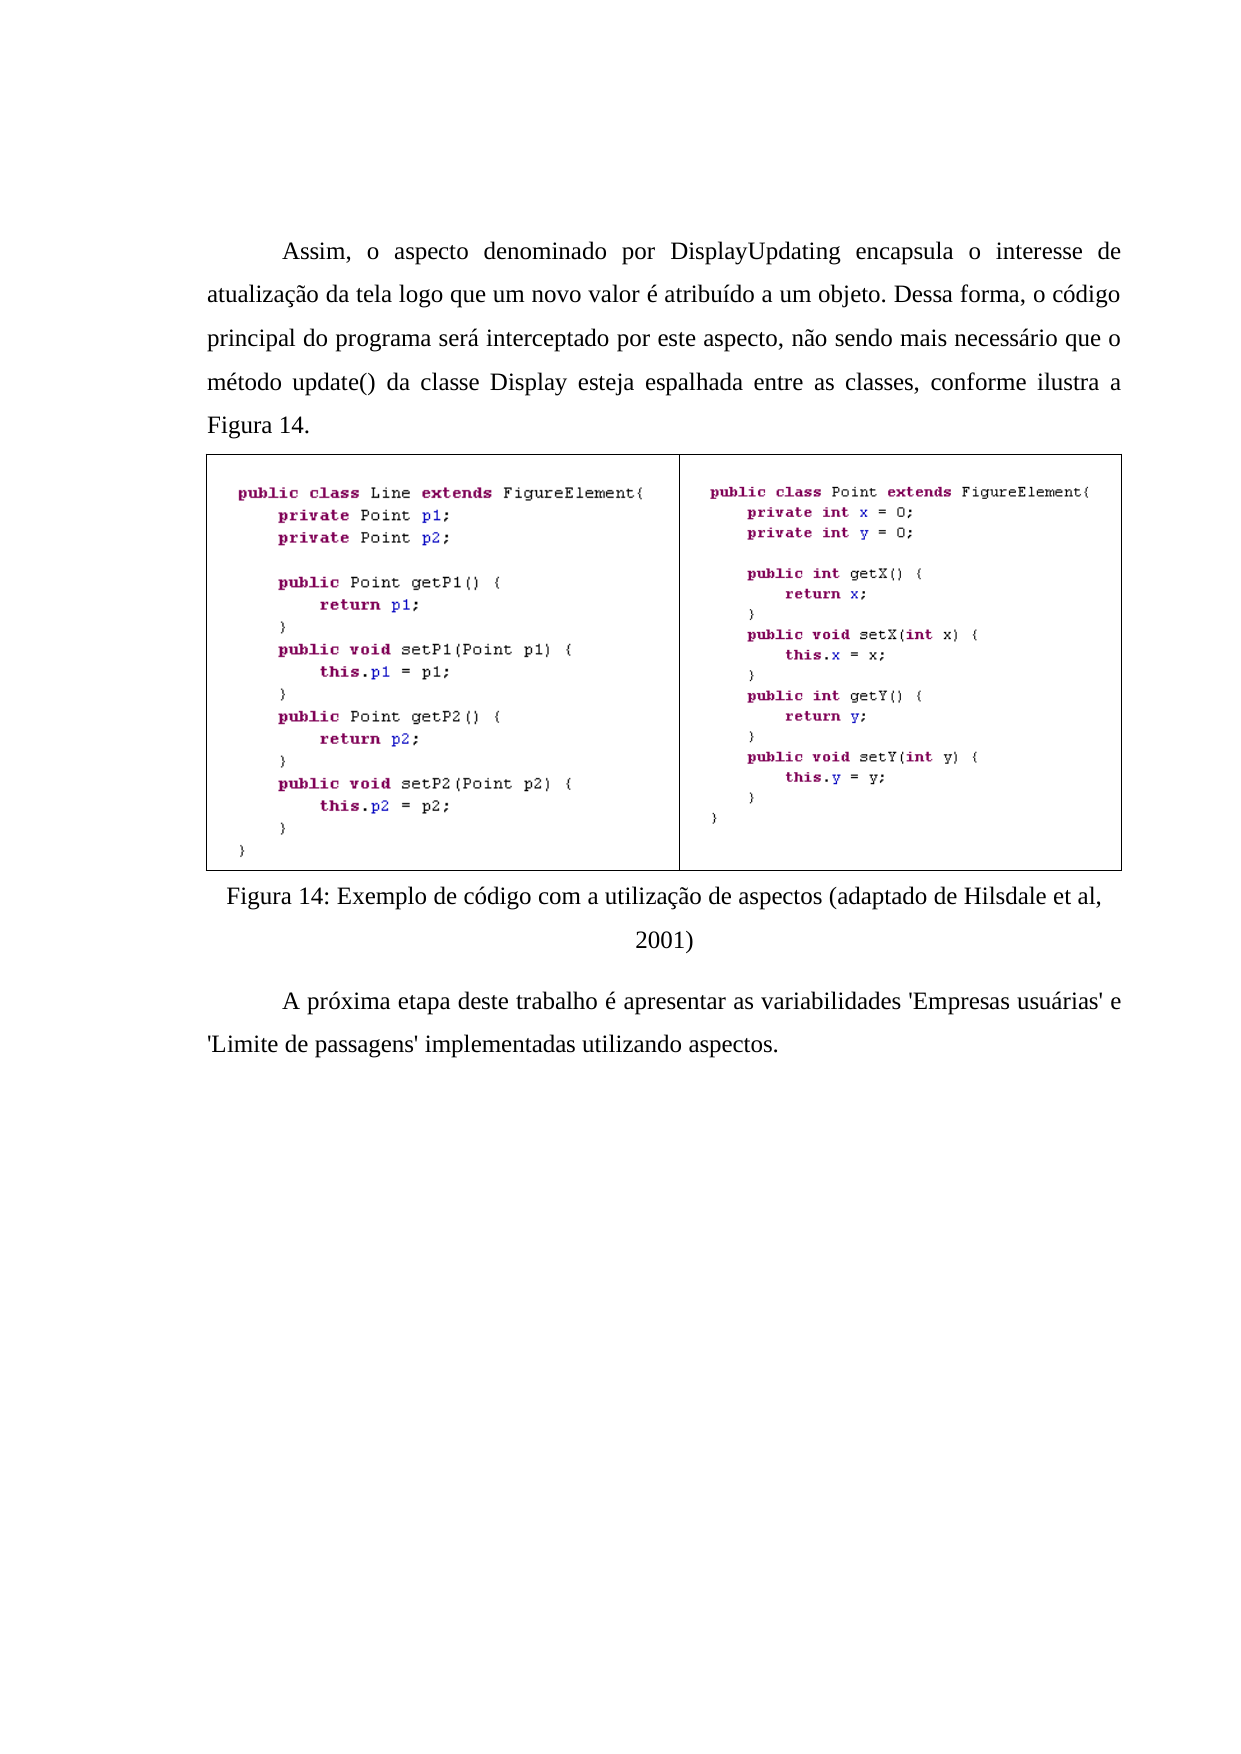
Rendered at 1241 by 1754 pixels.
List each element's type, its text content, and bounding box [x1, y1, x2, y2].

text Figura 14: Exemplo de código com a utilização de aspectos (adaptado de Hilsdale et al, 2001) [207, 881, 1122, 954]
text Assim, o aspecto denominado por DisplayUpdating encapsula o interesse de atualização da tela logo que um novo valor é atribuído a um objeto. Dessa forma, o código principal do programa será interceptado por este aspecto, não sendo mais necessário que o método update() da classe Display esteja espalhada entre as classes, conforme ilustra a Figura 14. [207, 236, 1122, 439]
picture [707, 481, 1094, 831]
table_header [207, 455, 679, 869]
table_header [680, 455, 1121, 869]
picture [234, 481, 652, 861]
text A próxima etapa deste trabalho é apresentar as variabilidades 'Empresas usuárias' e 'Limite de passagens' implementadas utilizando aspectos. [207, 986, 1122, 1058]
